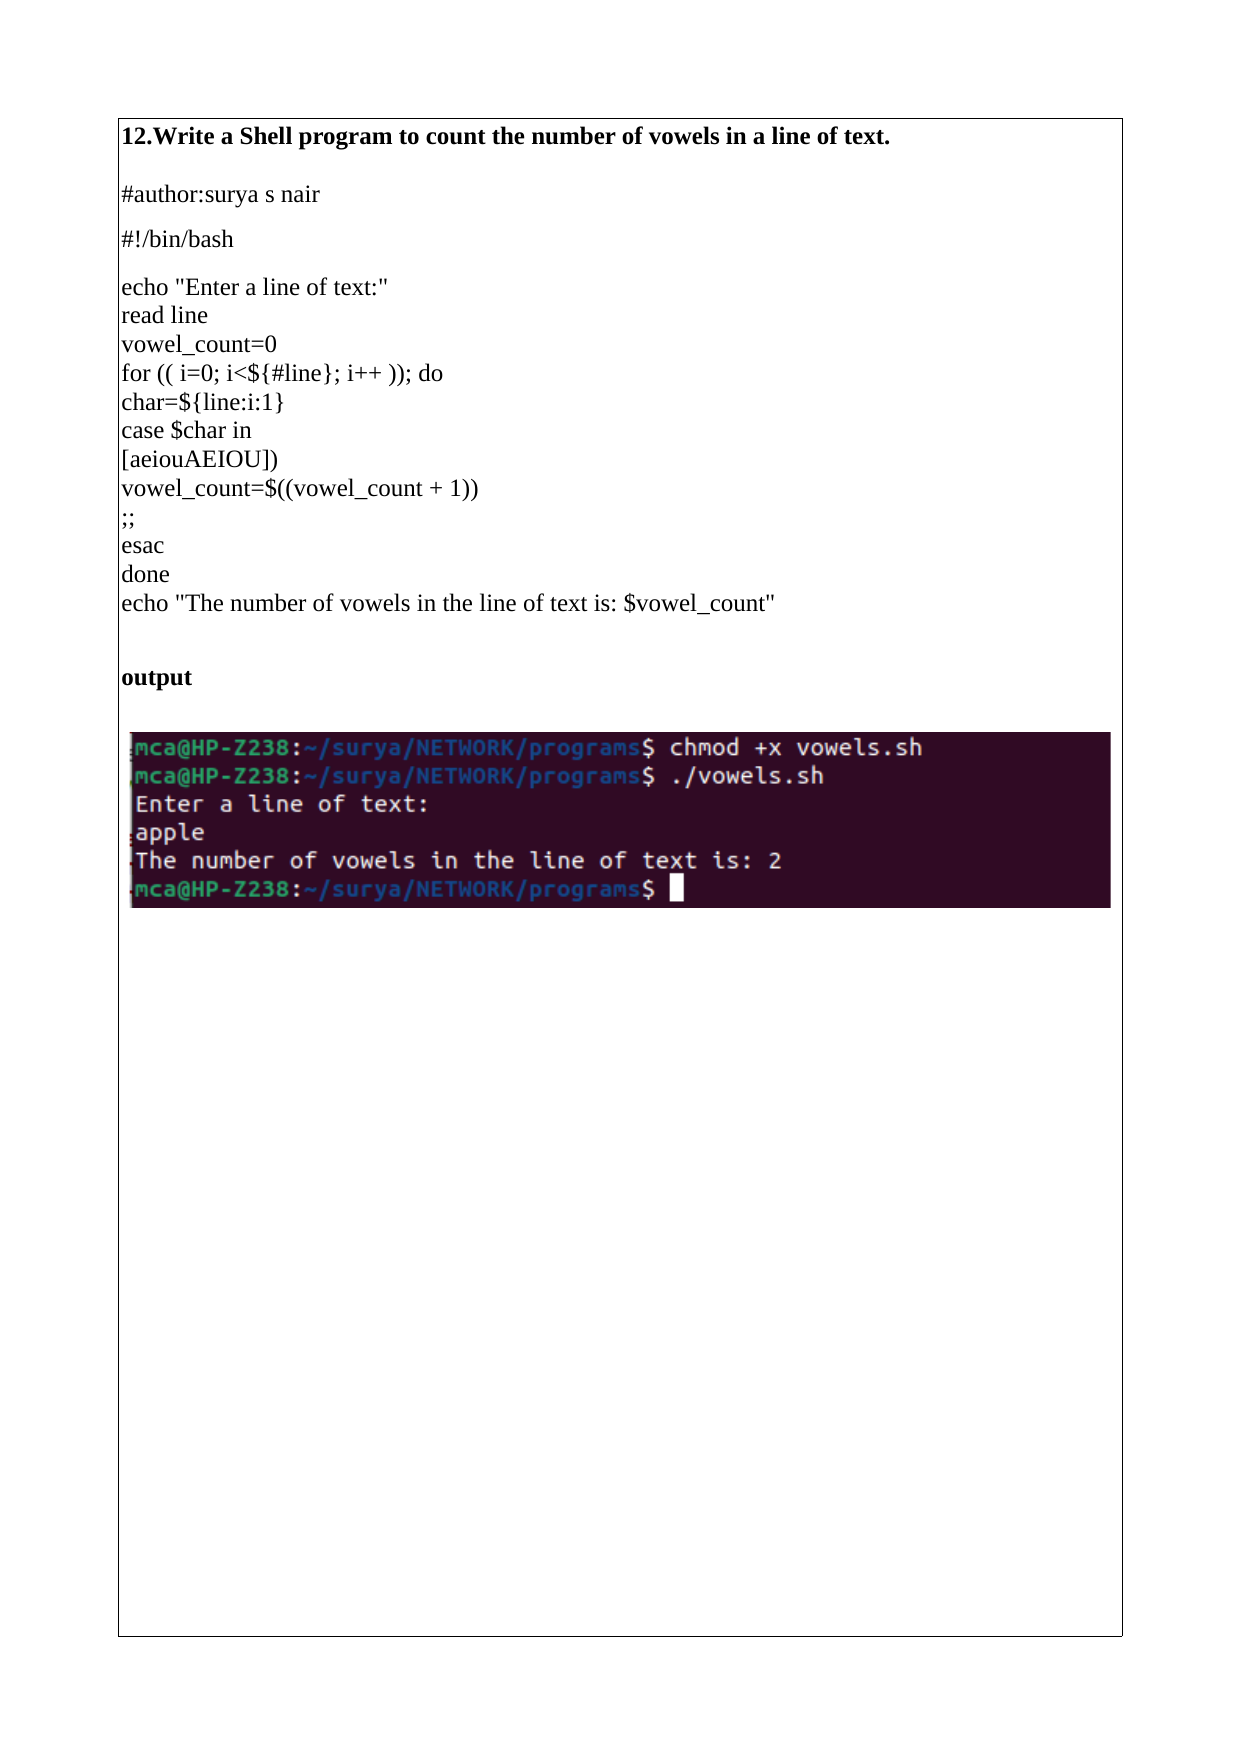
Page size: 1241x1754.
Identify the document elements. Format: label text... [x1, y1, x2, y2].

list #author:surya s nair [121, 179, 1119, 207]
list ;; [121, 502, 1119, 530]
picture [129, 732, 1111, 908]
list read line [121, 300, 1119, 329]
text output [121, 662, 1119, 691]
list [aeiouAEIOU]) [121, 444, 1119, 473]
list for (( i=0; i<${#line}; i++ )); do [121, 358, 1119, 387]
list echo "The number of vowels in the line of text is: $vowel_count" [121, 588, 1119, 617]
list case $char in [121, 415, 1119, 444]
list char=${line:i:1} [121, 387, 1119, 415]
list 12.Write a Shell program to count the number of vowels in a line of text. [121, 121, 1119, 150]
list #!/bin/bash [121, 224, 1119, 253]
list echo "Enter a line of text:" [121, 272, 1119, 300]
list done [121, 559, 1119, 588]
list vowel_count=$((vowel_count + 1)) [121, 473, 1119, 502]
list vowel_count=0 [121, 329, 1119, 358]
list esac [121, 530, 1119, 559]
